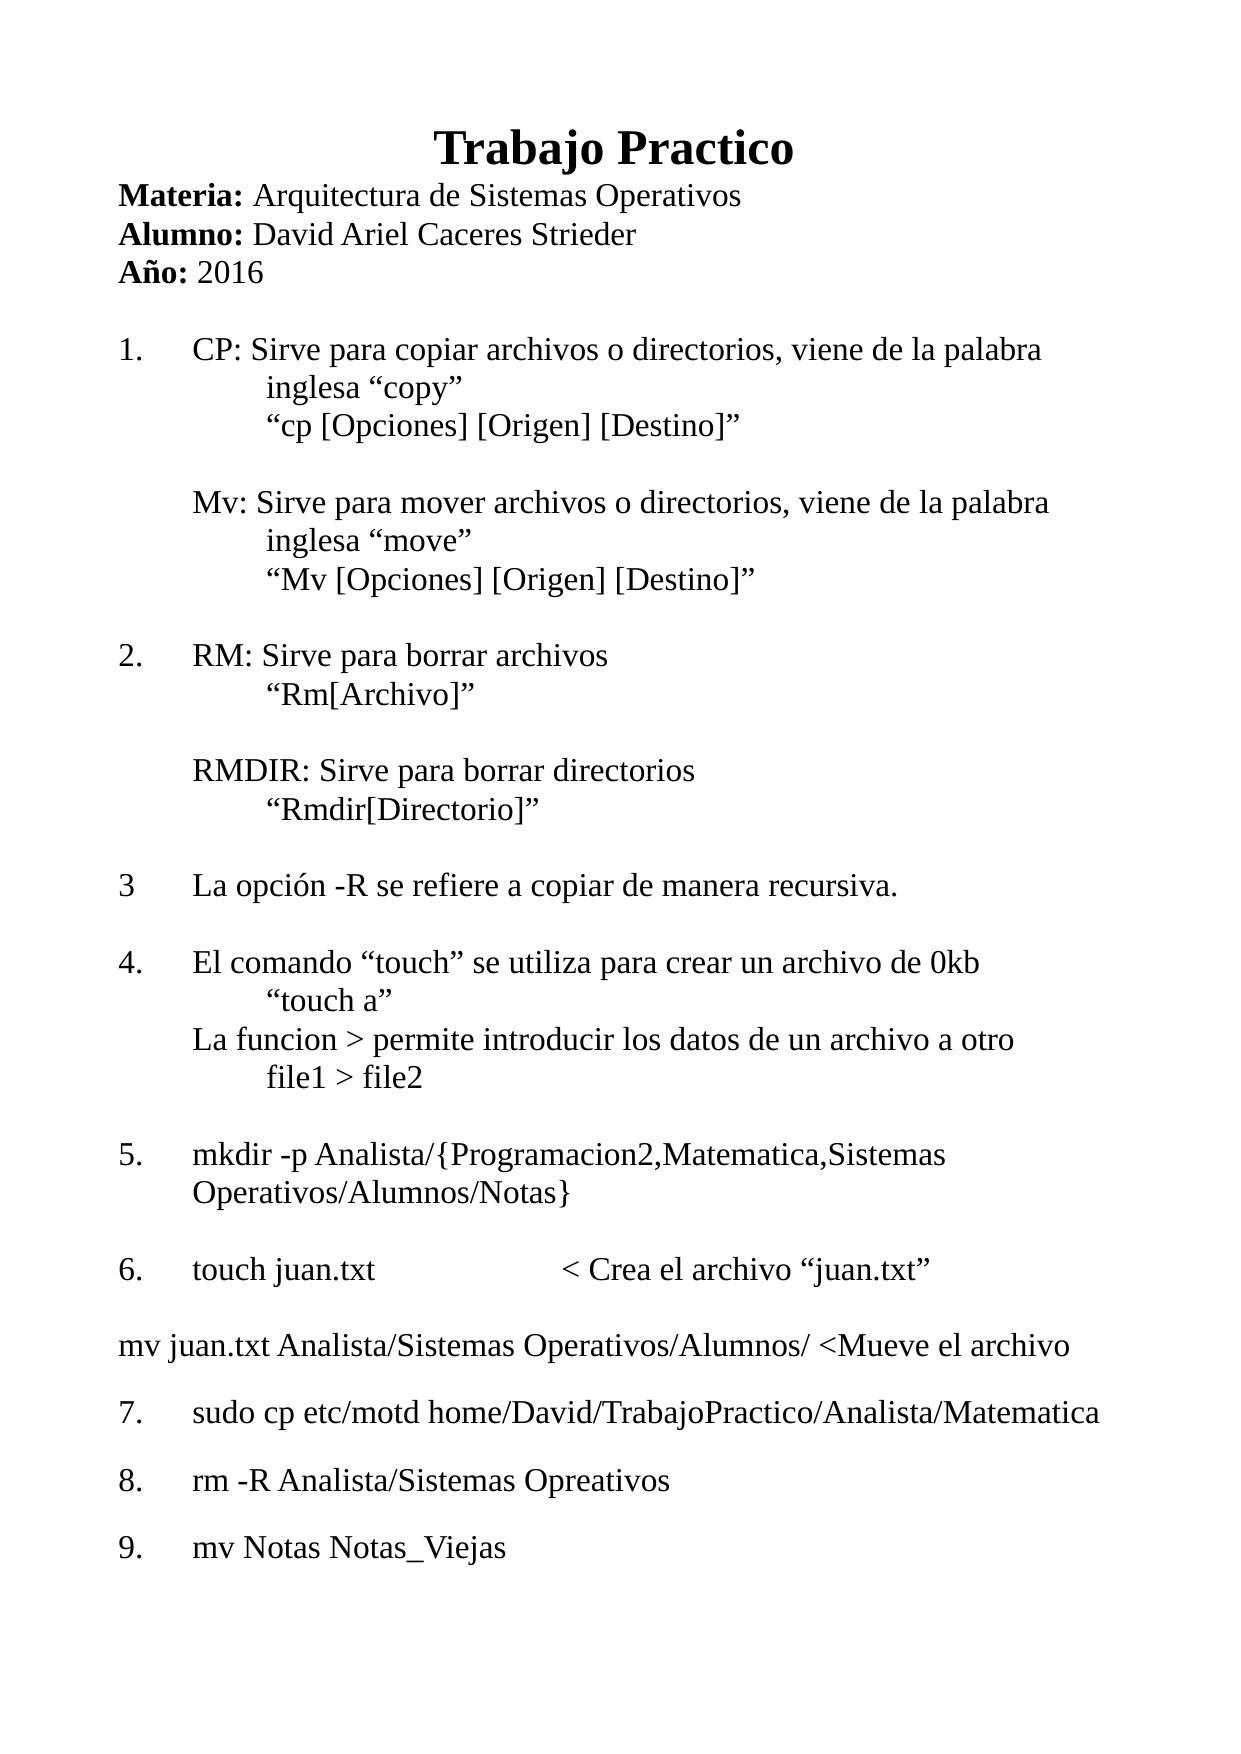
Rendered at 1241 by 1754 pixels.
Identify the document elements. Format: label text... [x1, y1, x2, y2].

text 7. sudo cp etc/motd home/David/TrabajoPractico/Analista/Matematica [118, 1393, 1122, 1431]
text “Rmdir[Directorio]” [118, 789, 1122, 827]
text 4. El comando “touch” se utiliza para crear un archivo de 0kb [118, 942, 1122, 981]
text Materia: Arquitectura de Sistemas Operativos [118, 176, 1122, 214]
text “Mv [Opciones] [Origen] [Destino]” [118, 559, 1122, 597]
text 2. RM: Sirve para borrar archivos [118, 636, 1122, 674]
text file1 > file2 [118, 1057, 1122, 1096]
text 6. touch juan.txt < Crea el archivo “juan.txt” [118, 1249, 1122, 1287]
text “cp [Opciones] [Origen] [Destino]” [118, 406, 1122, 444]
text 9. mv Notas Notas_Viejas [118, 1527, 1122, 1565]
text RMDIR: Sirve para borrar directorios [118, 751, 1122, 789]
text “touch a” [118, 981, 1122, 1019]
text 3 La opción -R se refiere a copiar de manera recursiva. [118, 866, 1122, 904]
text La funcion > permite introducir los datos de un archivo a otro [118, 1019, 1122, 1057]
text 8. rm -R Analista/Sistemas Opreativos [118, 1460, 1122, 1498]
text Año: 2016 [118, 252, 1122, 291]
text Mv: Sirve para mover archivos o directorios, viene de la palabra inglesa “move” [118, 482, 1122, 559]
text Alumno: David Ariel Caceres Strieder [118, 214, 1122, 252]
text “Rm[Archivo]” [118, 674, 1122, 712]
text mv juan.txt Analista/Sistemas Operativos/Alumnos/ <Mueve el archivo [118, 1326, 1122, 1364]
text 1. CP: Sirve para copiar archivos o directorios, viene de la palabra inglesa “copy” [118, 329, 1122, 406]
text 5. mkdir -p Analista/{Programacion2,Matematica,Sistemas Operativos/Alumnos/Notas} [118, 1134, 1122, 1211]
text Trabajo Practico [118, 118, 1122, 176]
